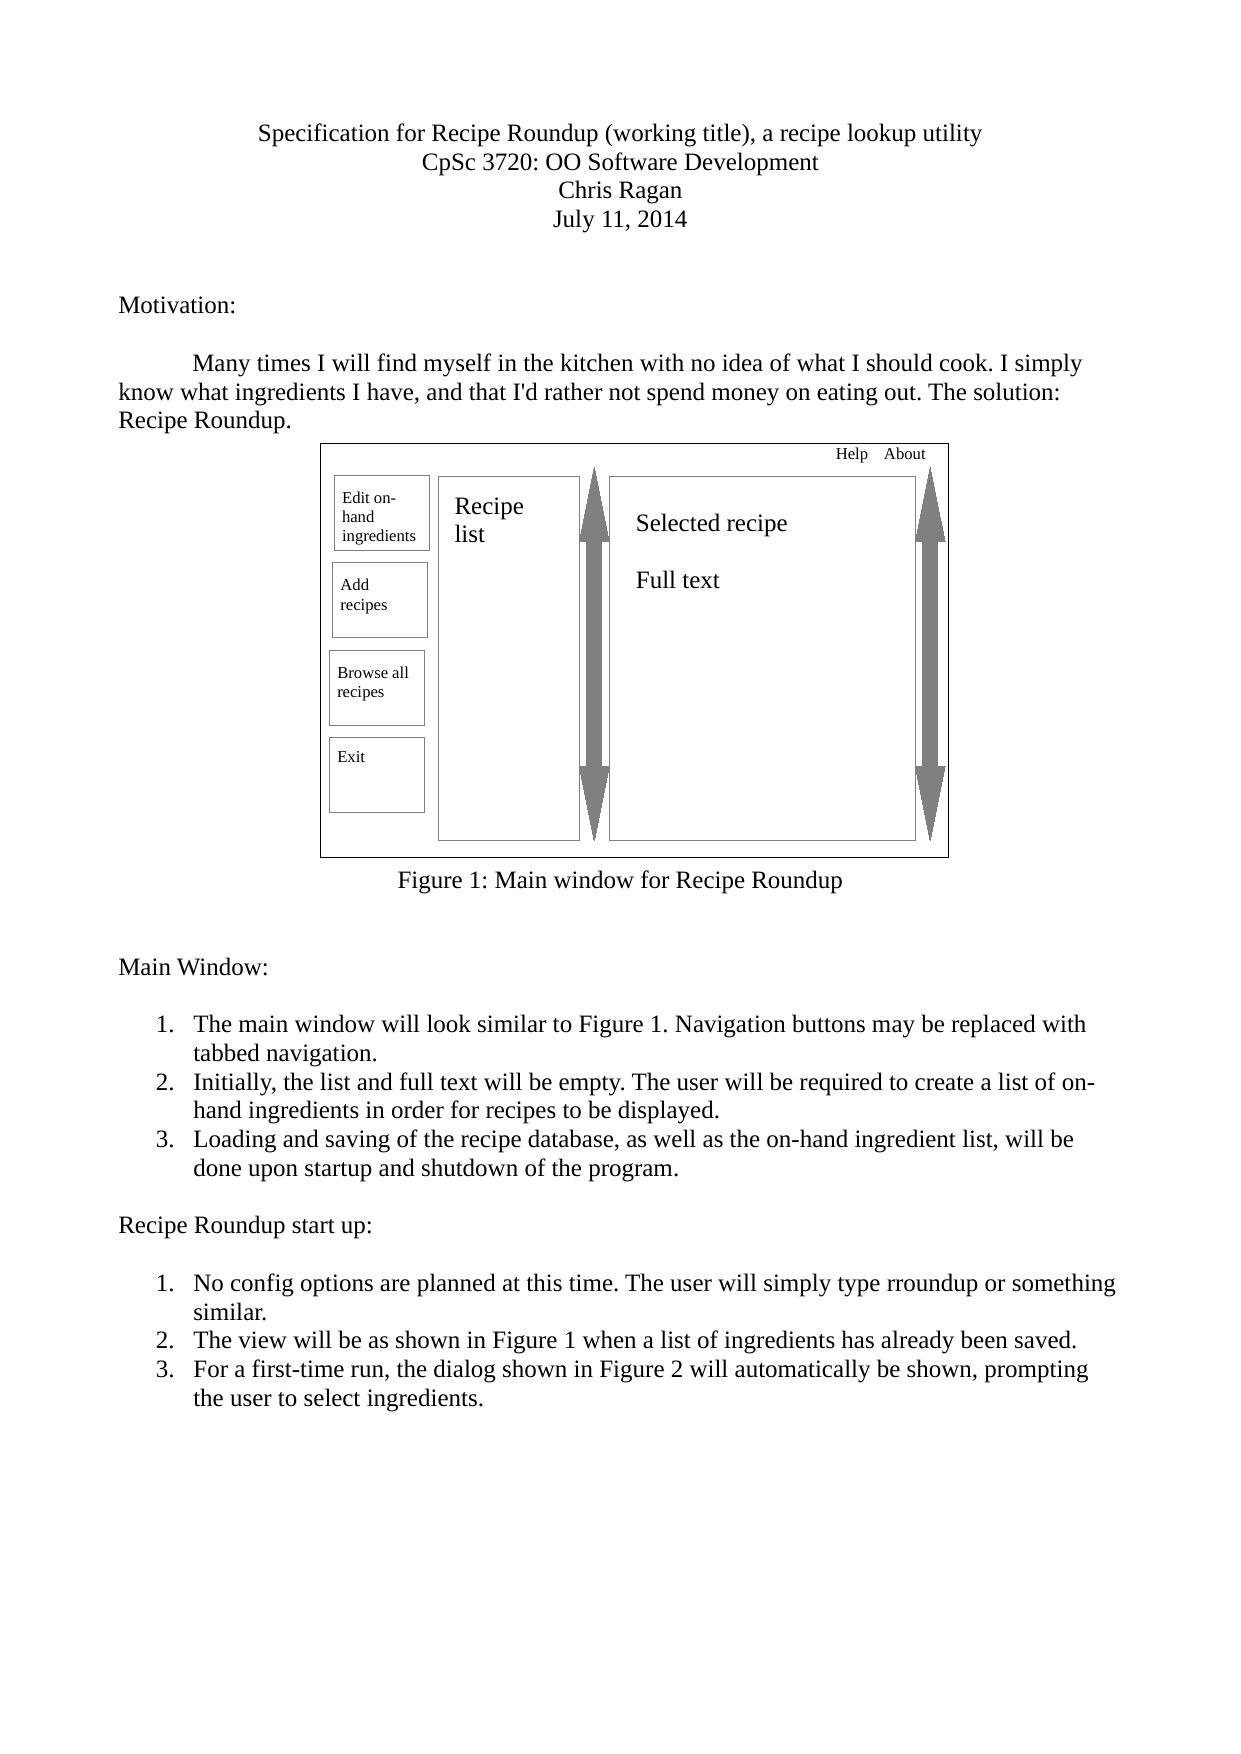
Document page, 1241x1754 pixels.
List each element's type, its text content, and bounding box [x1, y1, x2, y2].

text Chris Ragan [118, 176, 1122, 204]
list The main window will look similar to Figure 1. Navigation buttons may be replaced with tabbed navigation. [156, 1009, 1122, 1067]
text Specification for Recipe Roundup (working title), a recipe lookup utility [118, 118, 1122, 147]
text CpSc 3720: OO Software Development [118, 147, 1122, 176]
text Motivation: [118, 291, 1122, 319]
text Figure 1: Main window for Recipe Roundup [118, 866, 1122, 894]
text Recipe Roundup start up: [118, 1211, 1122, 1239]
text July 11, 2014 [118, 204, 1122, 233]
list For a first-time run, the dialog shown in Figure 2 will automatically be shown, prompting the user to select ingredients. [156, 1354, 1122, 1412]
list Initially, the list and full text will be empty. The user will be required to create a list of on-hand ingredients in order for recipes to be displayed. [156, 1067, 1122, 1124]
list No config options are planned at this time. The user will simply type rroundup or something similar. [156, 1268, 1122, 1326]
list Loading and saving of the recipe database, as well as the on-hand ingredient list, will be done upon startup and shutdown of the program. [156, 1124, 1122, 1182]
list The view will be as shown in Figure 1 when a list of ingredients has already been saved. [156, 1326, 1122, 1354]
text Main Window: [118, 952, 1122, 981]
text Many times I will find myself in the kitchen with no idea of what I should cook. I simply know what ingredients I have, and that I'd rather not spend money on eating out. The solution: Recipe Roundup. [118, 348, 1122, 434]
